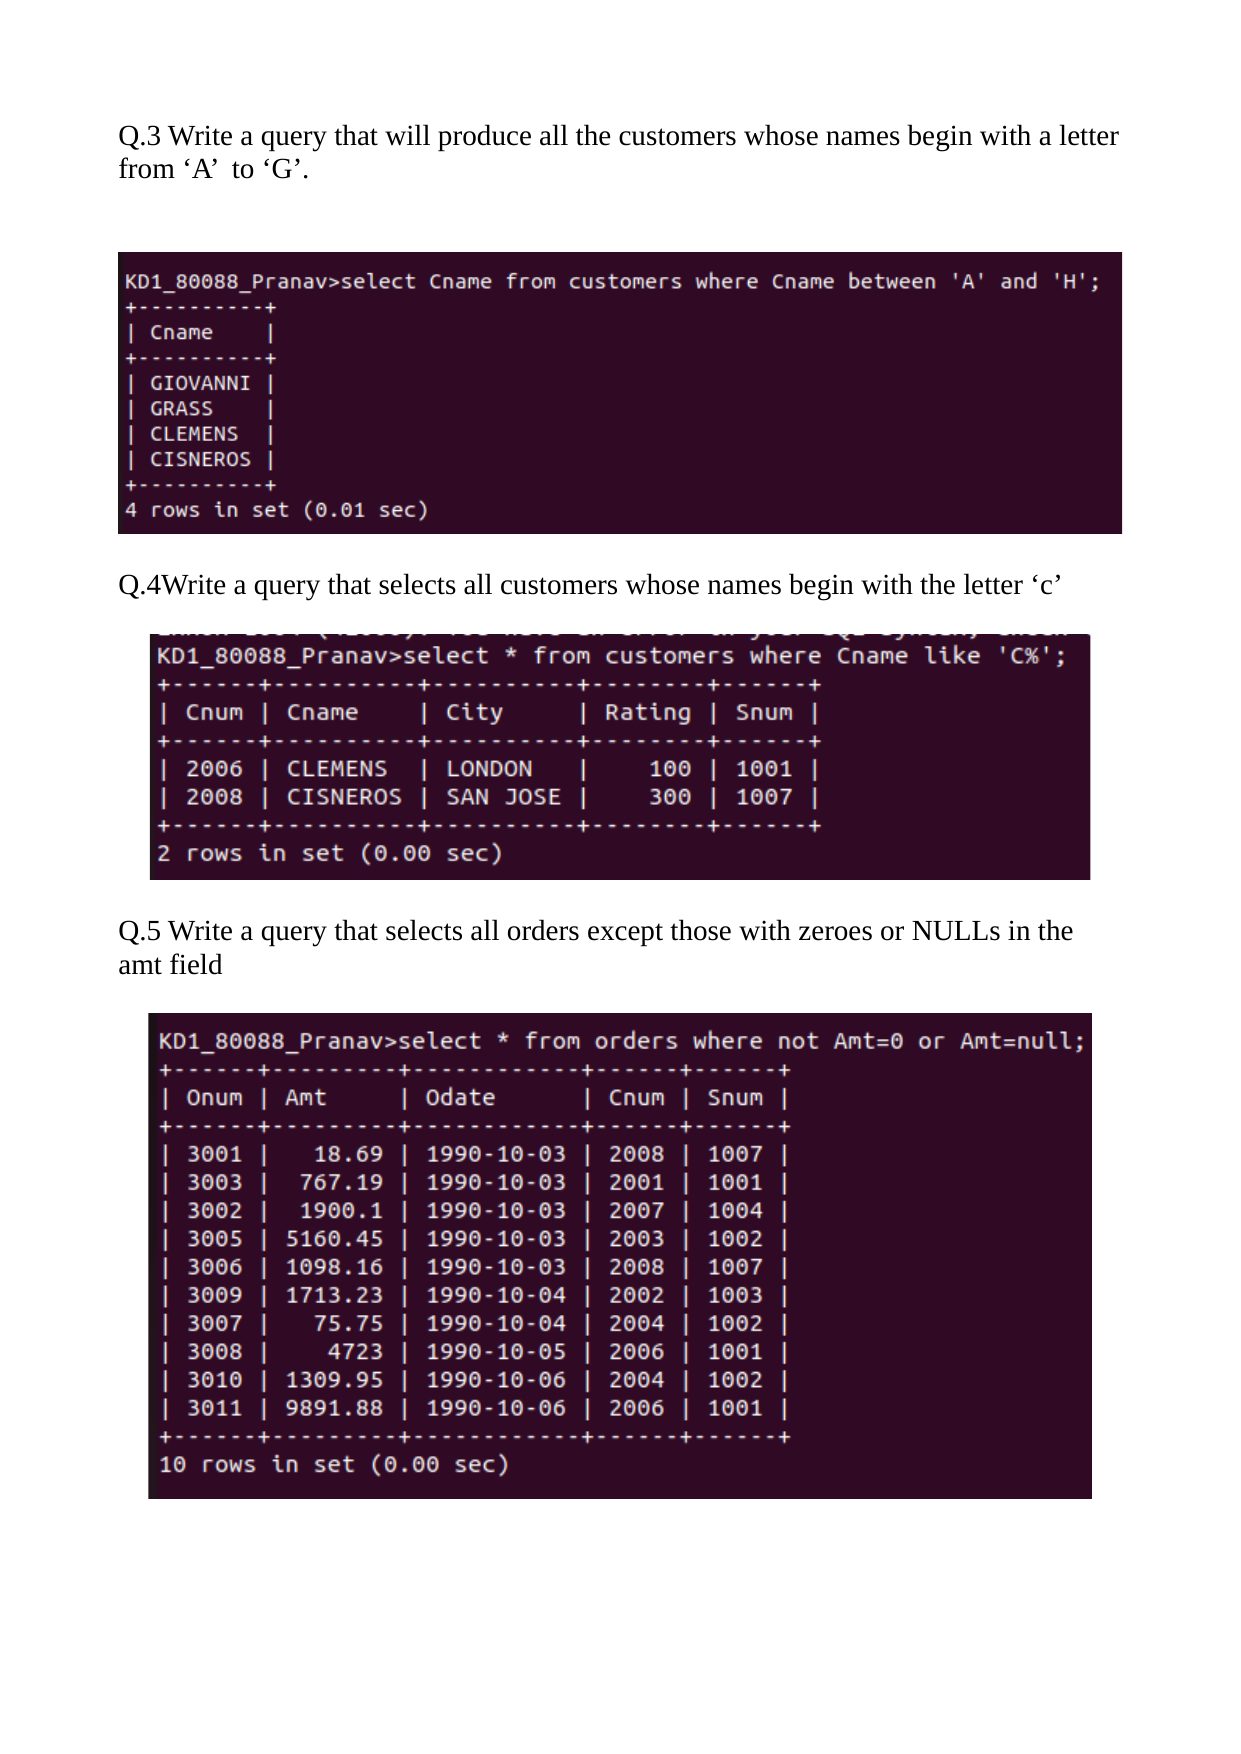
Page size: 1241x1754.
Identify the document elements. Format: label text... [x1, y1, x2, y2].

picture [148, 1013, 1092, 1499]
text Q.5 Write a query that selects all orders except those with zeroes or NULLs in the amt field [118, 913, 1122, 980]
text Q.3 Write a query that will produce all the customers whose names begin with a letter from ‘A’ to ‘G’. [118, 118, 1122, 185]
text Q.4Write a query that selects all customers whose names begin with the letter ‘c’ [118, 567, 1122, 601]
picture [118, 252, 1123, 534]
picture [149, 634, 1091, 880]
